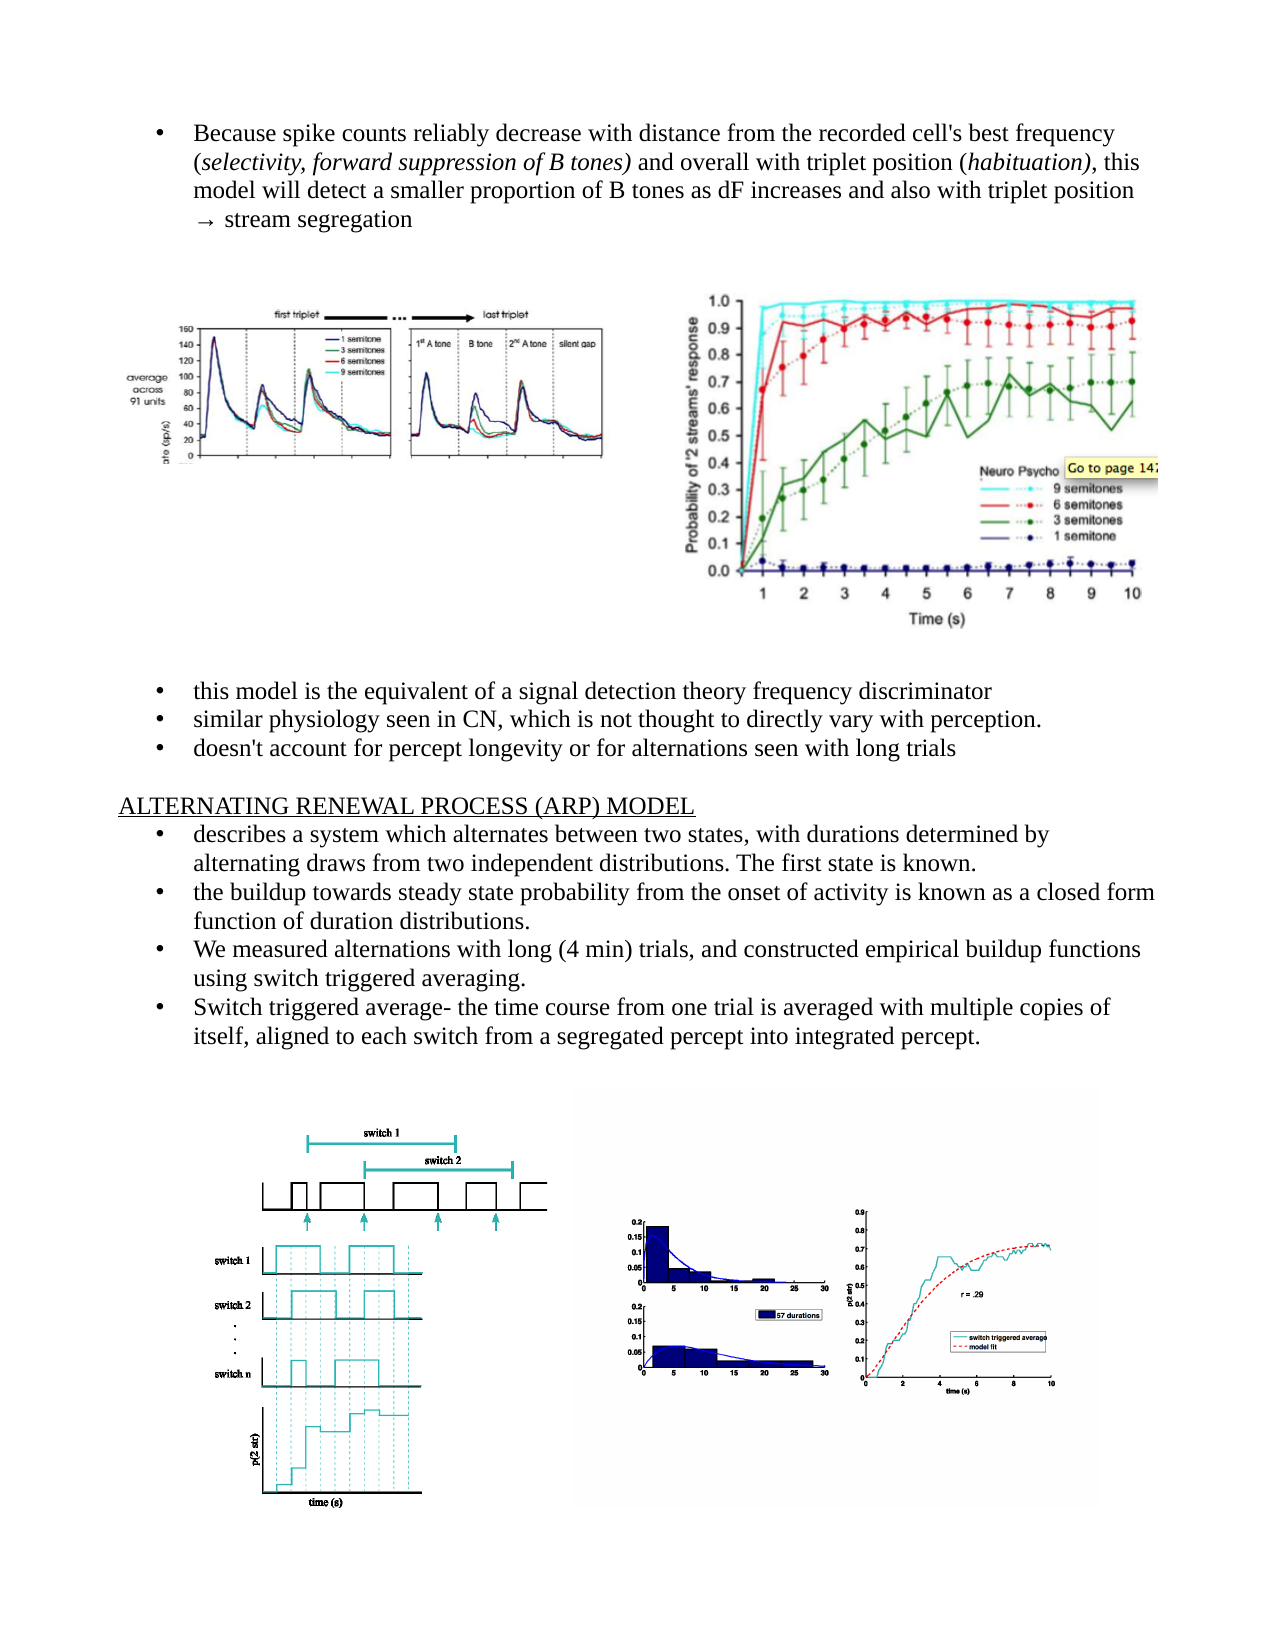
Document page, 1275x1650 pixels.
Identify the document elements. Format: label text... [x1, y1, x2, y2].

picture [212, 1063, 548, 1537]
list this model is the equivalent of a signal detection theory frequency discriminator [156, 676, 1157, 704]
list Switch triggered average- the time course from one trial is averaged with multiple copies of itself, aligned to each switch from a segregated percept into integrated percept. [156, 992, 1157, 1049]
list the buildup towards steady state probability from the onset of activity is known as a closed form function of duration distributions. [156, 877, 1157, 934]
picture [652, 274, 1158, 647]
list We measured alternations with long (4 min) trials, and constructed empirical buildup functions using switch triggered averaging. [156, 934, 1157, 992]
list doesn't account for percept longevity or for alternations seen with long trials [156, 733, 1157, 762]
picture [117, 305, 617, 464]
picture [571, 1087, 1099, 1508]
list describes a system which alternates between two states, with durations determined by alternating draws from two independent distributions. The first state is known. [156, 819, 1157, 877]
list Because spike counts reliably decrease with distance from the recorded cell's best frequency (selectivity, forward suppression of B tones) and overall with triplet position (habituation), this model will detect a smaller proportion of B tones as dF increases and also with triplet position → stream segregation [156, 118, 1157, 233]
text ALTERNATING RENEWAL PROCESS (ARP) MODEL [118, 791, 1157, 819]
list similar physiology seen in CN, which is not thought to directly vary with perception. [156, 704, 1157, 733]
